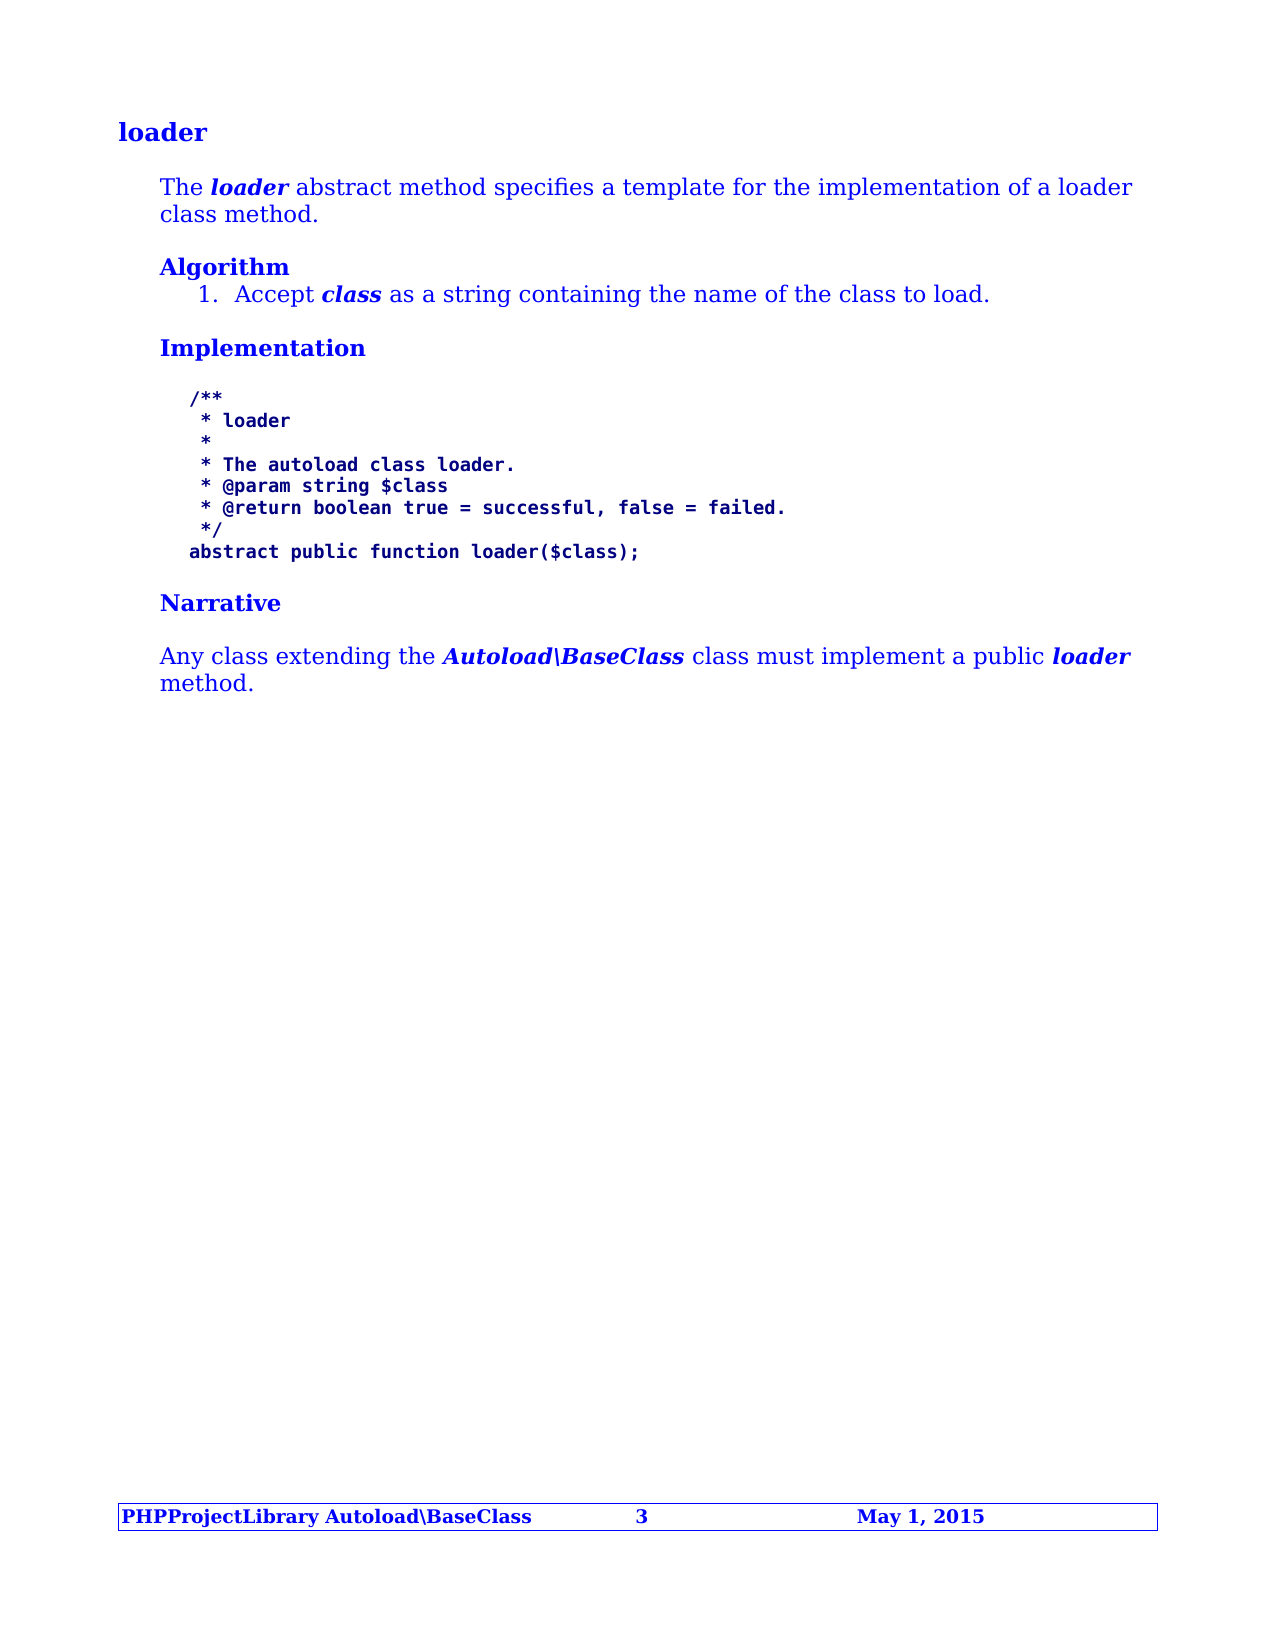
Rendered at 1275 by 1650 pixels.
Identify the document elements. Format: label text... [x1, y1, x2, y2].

list * [189, 432, 1157, 453]
list * The autoload class loader. [189, 453, 1157, 475]
text Algorithm [159, 254, 1157, 281]
text Narrative [159, 589, 1157, 616]
title loader [118, 118, 1157, 147]
text Any class extending the Autoload\BaseClass class must implement a public loader method. [159, 643, 1157, 696]
list */ [189, 519, 1157, 541]
list abstract public function loader($class); [189, 541, 1157, 563]
list * loader [189, 410, 1157, 432]
text The loader abstract method specifies a template for the implementation of a loader class method. [159, 174, 1157, 227]
list Accept class as a string containing the name of the class to load. [197, 281, 1157, 308]
list * @return boolean true = successful, false = failed. [189, 497, 1157, 519]
list * @param string $class [189, 475, 1157, 497]
list /** [189, 388, 1157, 410]
text Implementation [159, 334, 1157, 361]
